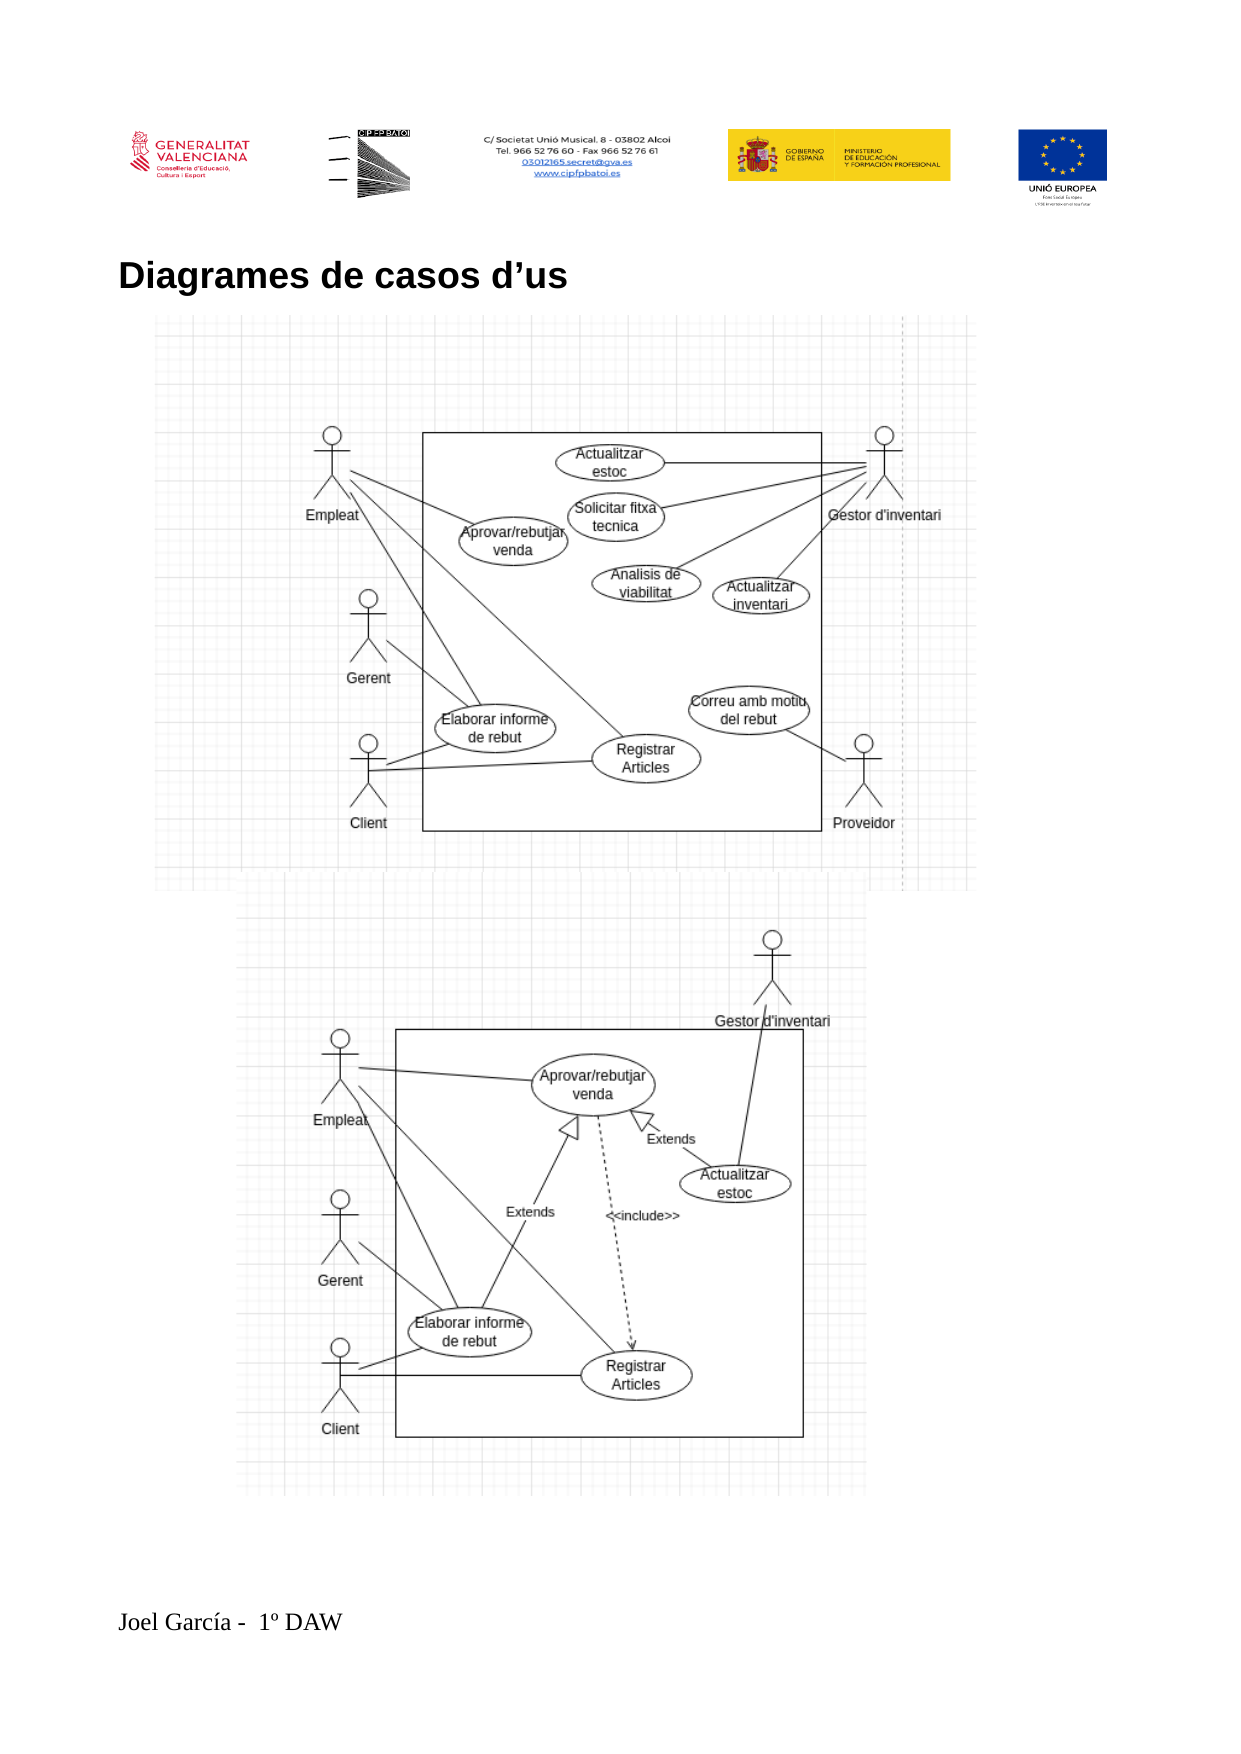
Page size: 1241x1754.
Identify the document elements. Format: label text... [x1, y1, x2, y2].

picture [118, 118, 1118, 209]
picture [154, 315, 977, 1496]
subtitle Diagrames de casos d’us [118, 253, 1122, 296]
